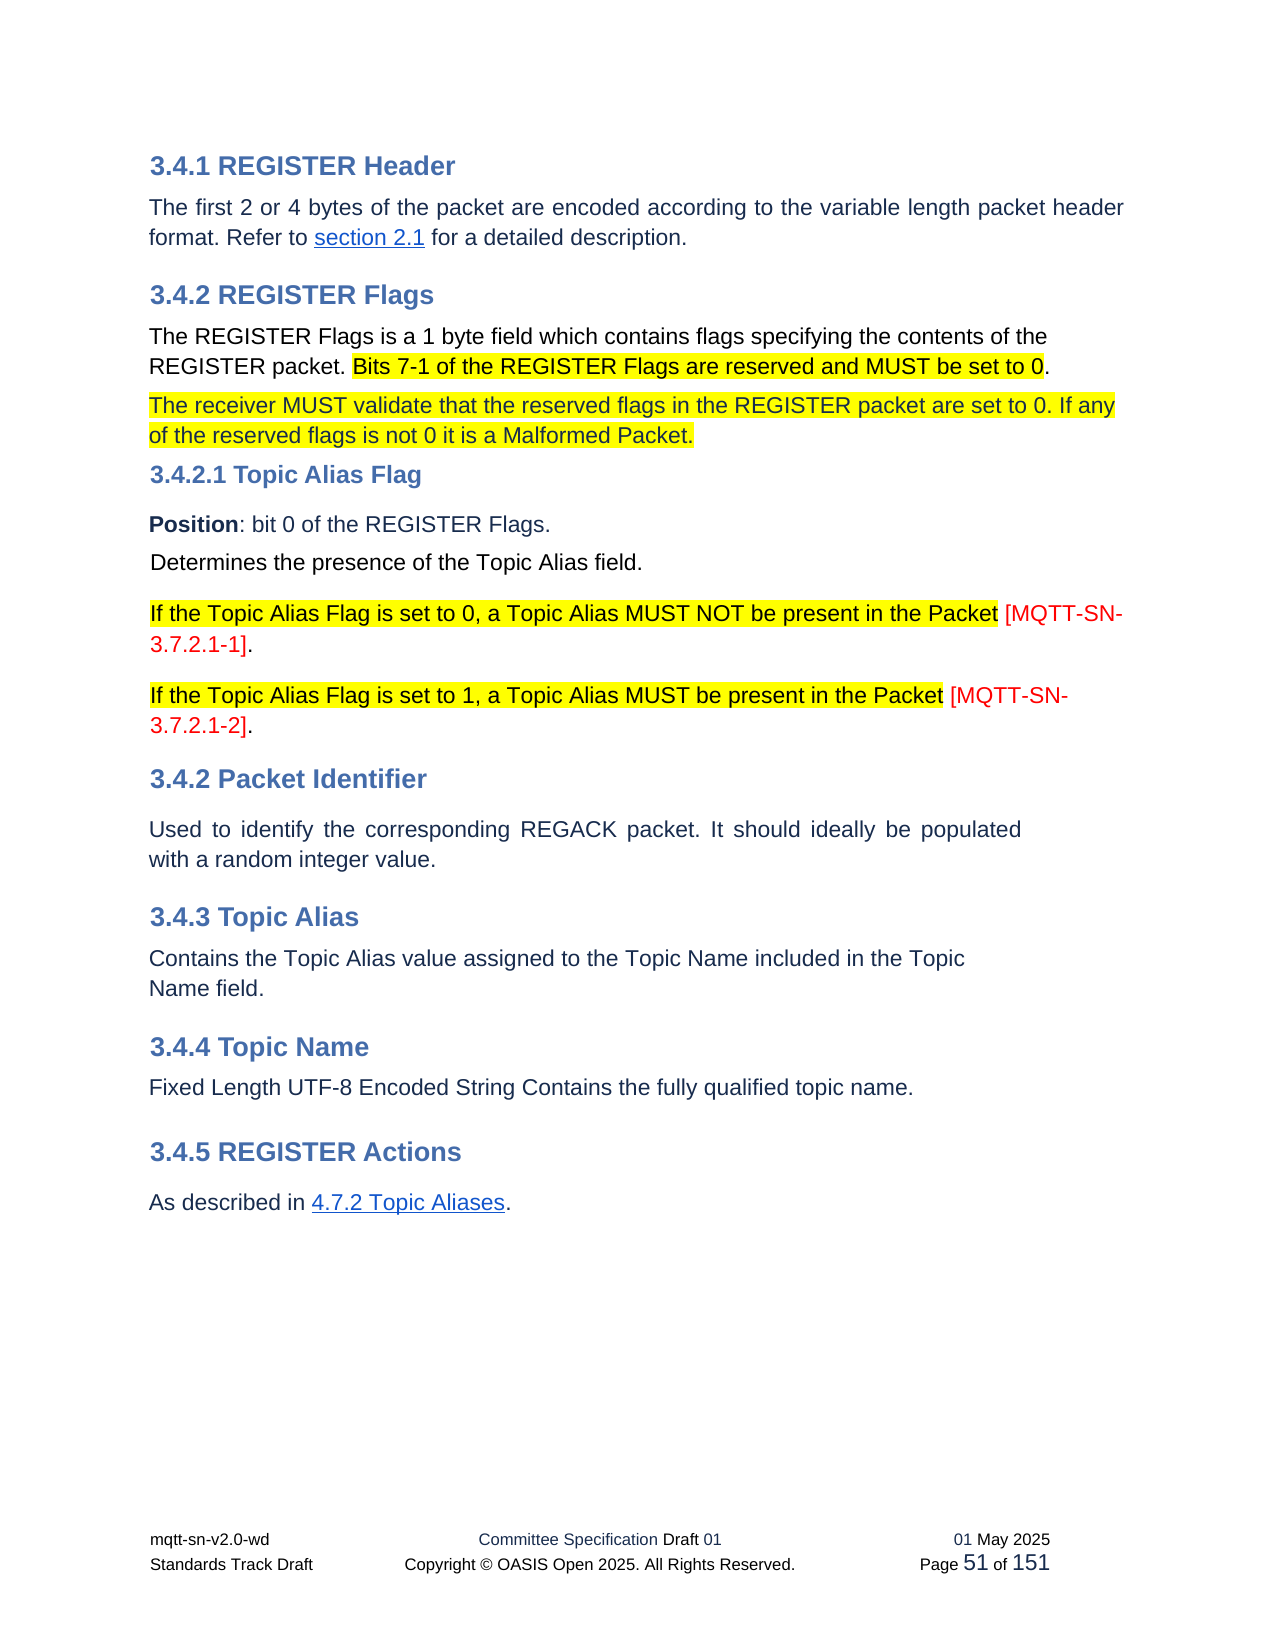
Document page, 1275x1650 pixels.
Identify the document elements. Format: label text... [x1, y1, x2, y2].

text The receiver MUST validate that the reserved flags in the REGISTER packet are set to 0. If any of the reserved flags is not 0 it is a Malformed Packet. [148, 392, 1124, 448]
text Position: bit 0 of the REGISTER Flags. [148, 511, 1124, 537]
text Used to identify the corresponding REGACK packet. It should ideally be populated with a random integer value. [148, 816, 1022, 872]
subtitle 3.4.2 Packet Identifier [150, 763, 1124, 794]
text Determines the presence of the Topic Alias field. [150, 549, 1124, 576]
subtitle 3.4.2.1 Topic Alias Flag [150, 460, 1124, 489]
text The REGISTER Flags is a 1 byte field which contains flags specifying the contents of the REGISTER packet. Bits 7-1 of the REGISTER Flags are reserved and MUST be set to 0. [148, 323, 1124, 379]
text Fixed Length UTF-8 Encoded String Contains the fully qualified topic name. [148, 1074, 1022, 1101]
text The first 2 or 4 bytes of the packet are encoded according to the variable length packet header format. Refer to section 2.1 for a detailed description. [148, 194, 1124, 250]
subtitle 3.4.2 REGISTER Flags [150, 279, 1124, 310]
text If the Topic Alias Flag is set to 1, a Topic Alias MUST be present in the Packet [MQTT-SN-3.7.2.1-2]. [150, 682, 1124, 738]
text Contains the Topic Alias value assigned to the Topic Name included in the Topic Name field. [148, 945, 1022, 1002]
subtitle 3.4.4 Topic Name [150, 1031, 1124, 1062]
subtitle 3.4.5 REGISTER Actions [150, 1136, 1022, 1168]
subtitle 3.4.3 Topic Alias [150, 901, 1124, 933]
text As described in 4.7.2 Topic Aliases. [148, 1189, 1022, 1216]
subtitle 3.4.1 REGISTER Header [150, 150, 1124, 181]
text If the Topic Alias Flag is set to 0, a Topic Alias MUST NOT be present in the Packet [MQTT-SN-3.7.2.1-1]. [150, 600, 1124, 657]
